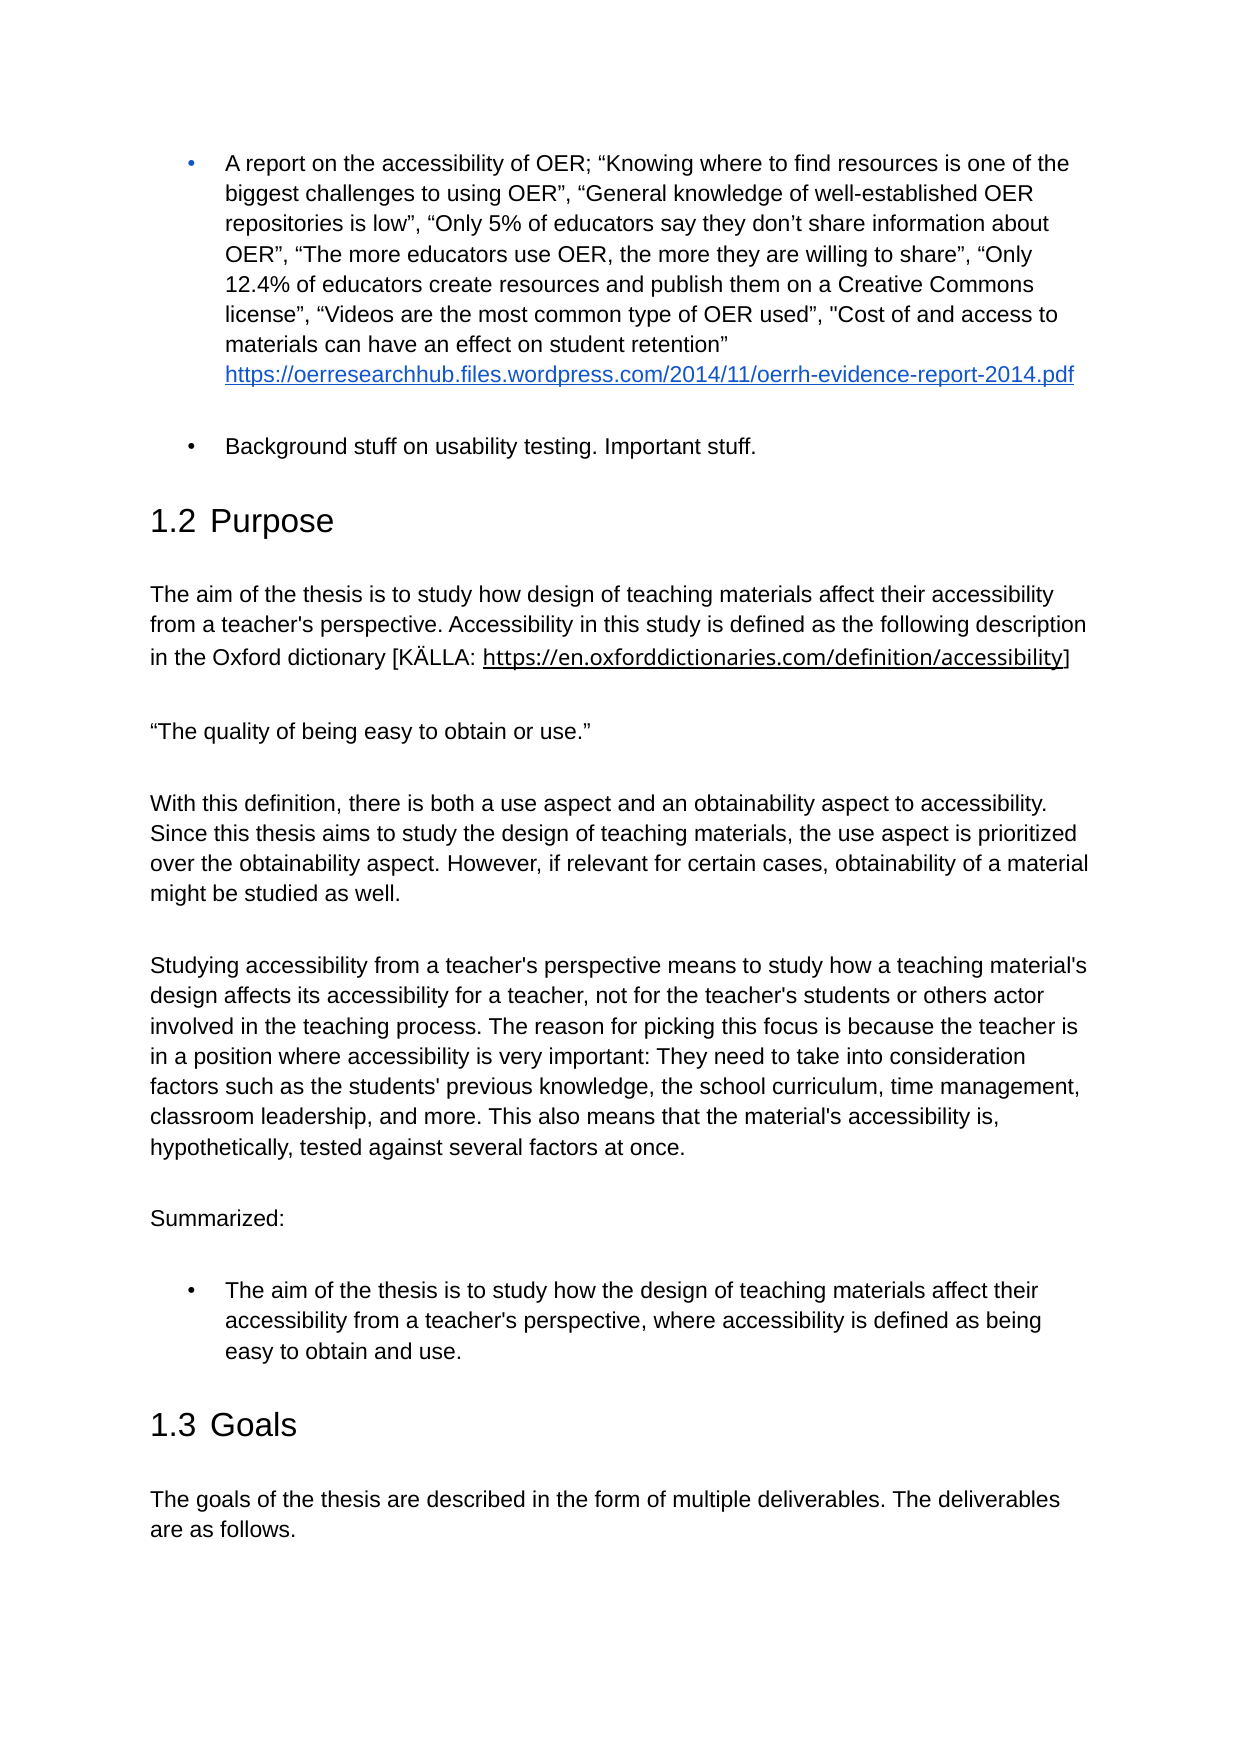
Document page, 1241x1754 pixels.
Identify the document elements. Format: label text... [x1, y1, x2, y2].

list The aim of the thesis is to study how the design of teaching materials affect their accessibility from a teacher's perspective, where accessibility is defined as being easy to obtain and use. [187, 1277, 1090, 1364]
list Background stuff on usability testing. Important stuff. [187, 433, 1090, 460]
text The aim of the thesis is to study how design of teaching materials affect their accessibility from a teacher's perspective. Accessibility in this study is defined as the following description in the Oxford dictionary [KÄLLA: https://en.oxforddictionaries.com/definition/accessibility] [150, 581, 1090, 672]
text “The quality of being easy to obtain or use.” [150, 718, 1090, 744]
text Summarized: [150, 1205, 1090, 1232]
text With this definition, there is both a use aspect and an obtainability aspect to accessibility. Since this thesis aims to study the design of teaching materials, the use aspect is prioritized over the obtainability aspect. However, if relevant for certain cases, obtainability of a material might be studied as well. [150, 790, 1090, 907]
text Studying accessibility from a teacher's perspective means to study how a teaching material's design affects its accessibility for a teacher, not for the teacher's students or others actor involved in the teaching process. The reason for picking this focus is because the teacher is in a position where accessibility is very important: They need to take into consideration factors such as the students' previous knowledge, the school curriculum, time management, classroom leadership, and more. This also means that the material's accessibility is, hypothetically, tested against several factors at once. [150, 952, 1090, 1160]
subtitle Purpose [150, 501, 1090, 539]
list A report on the accessibility of OER; “Knowing where to find resources is one of the biggest challenges to using OER”, “General knowledge of well-established OER repositories is low”, “Only 5% of educators say they don’t share information about OER”, “The more educators use OER, the more they are willing to share”, “Only 12.4% of educators create resources and publish them on a Creative Commons license”, “Videos are the most common type of OER used”, "Cost of and access to materials can have an effect on student retention” https://oerresearchhub.files.wordpress.com/2014/11/oerrh-evidence-report-2014.pdf [187, 150, 1090, 388]
subtitle Goals [150, 1405, 1090, 1444]
text The goals of the thesis are described in the form of multiple deliverables. The deliverables are as follows. [150, 1486, 1090, 1542]
